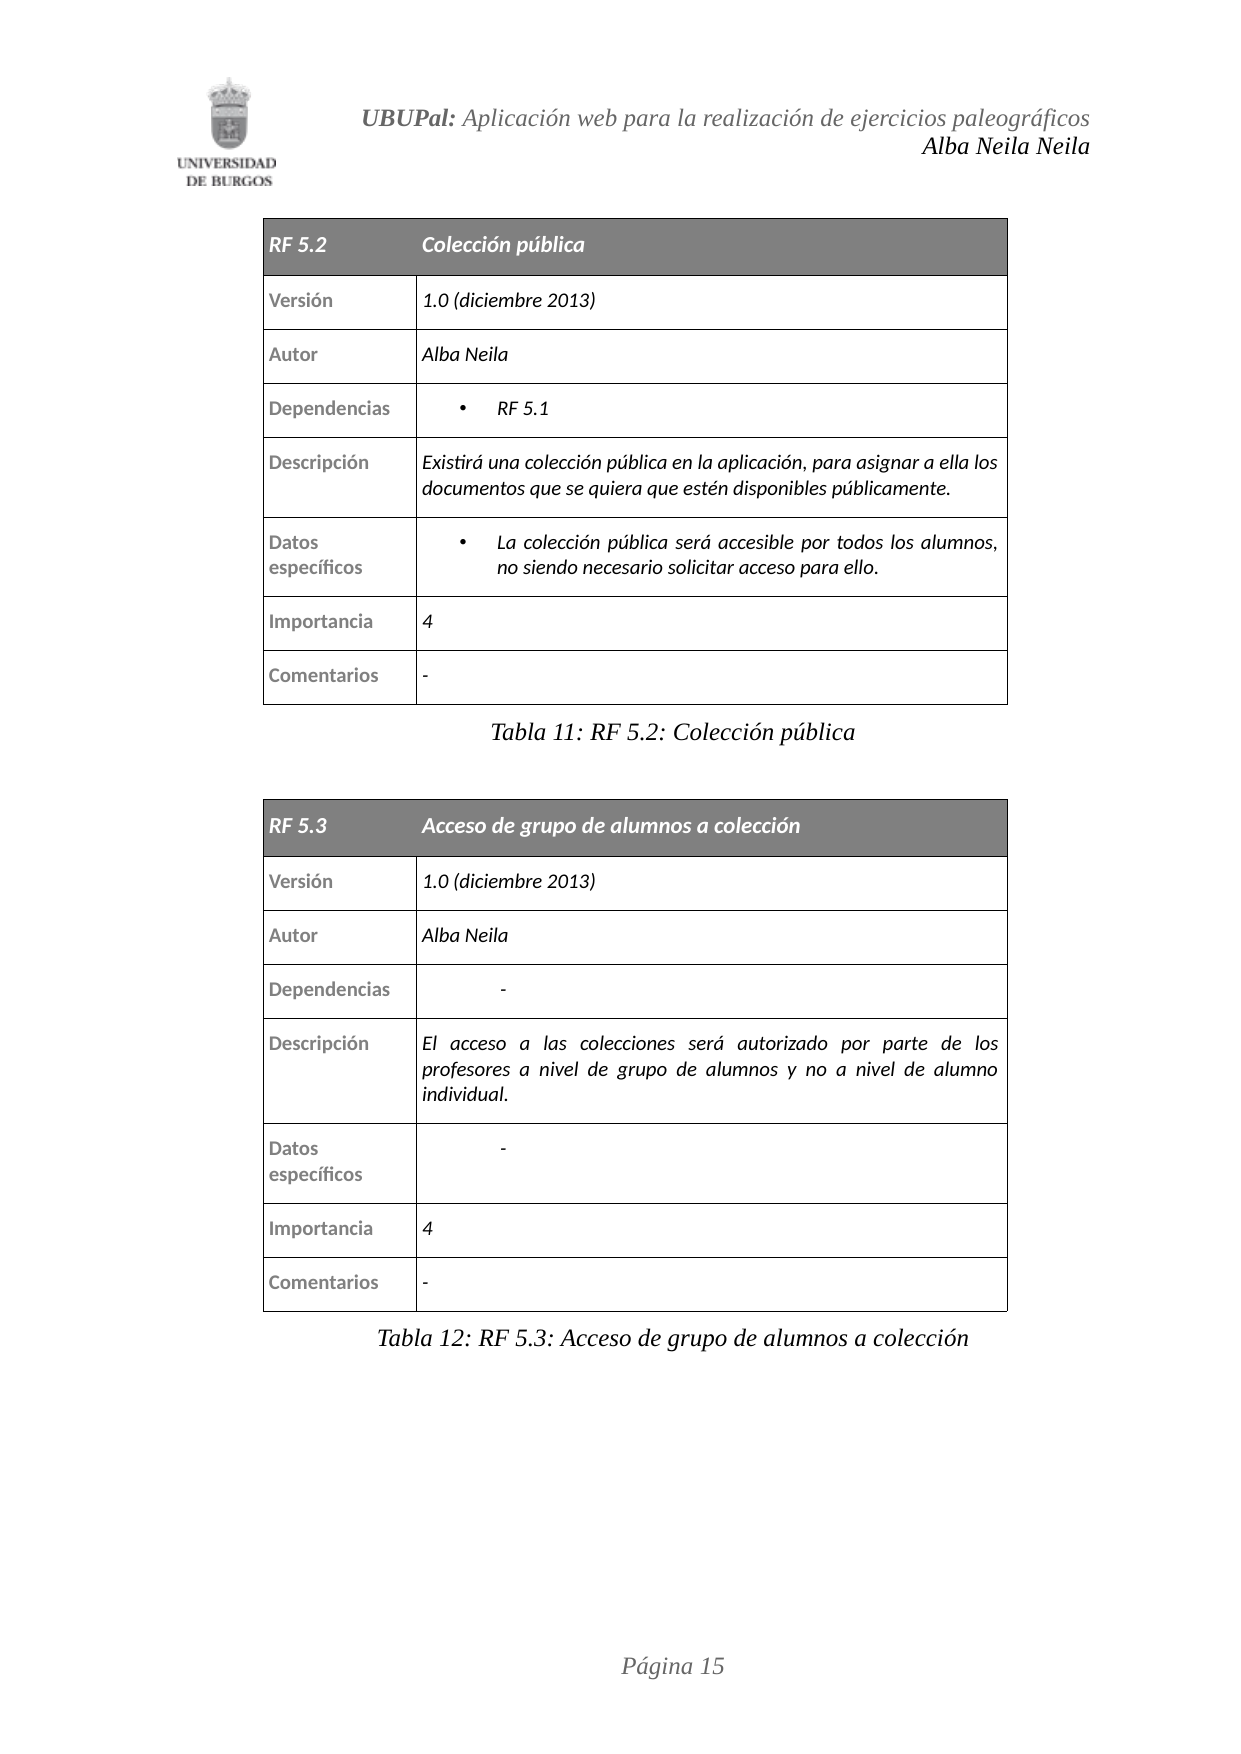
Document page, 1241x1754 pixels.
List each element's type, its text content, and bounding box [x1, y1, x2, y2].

table_cell 4 [417, 1204, 1007, 1257]
picture [177, 77, 276, 186]
table_cell Dependencias [264, 384, 416, 437]
table_cell Importancia [264, 1204, 416, 1257]
table_cell - [417, 1124, 1007, 1203]
table_cell La colección pública será accesible por todos los alumnos, no siendo necesario solicitar acceso para ello. [417, 518, 1007, 596]
table_cell Versión [264, 857, 416, 910]
table_header Acceso de grupo de alumnos a colección [416, 800, 1007, 856]
table_cell Comentarios [264, 1258, 416, 1311]
table_cell Alba Neila [417, 911, 1007, 964]
table_cell - [417, 1258, 1007, 1311]
table_header RF 5.3 [264, 800, 416, 856]
table_cell Importancia [264, 597, 416, 650]
table_cell 1.0 (diciembre 2013) [417, 276, 1007, 329]
table_cell Existirá una colección pública en la aplicación, para asignar a ella los documentos que se quiera que estén disponibles públicamente. [417, 438, 1007, 517]
table_cell Alba Neila [417, 330, 1007, 383]
table_cell Descripción [264, 1019, 416, 1123]
table_header Colección pública [416, 219, 1007, 275]
table_cell Comentarios [264, 651, 416, 704]
table_cell Versión [264, 276, 416, 329]
text Tabla : RF 5.2: Colección pública [255, 717, 1092, 746]
table_cell Dependencias [264, 965, 416, 1018]
table_cell - [417, 651, 1007, 704]
table_cell Descripción [264, 438, 416, 517]
table_cell 1.0 (diciembre 2013) [417, 857, 1007, 910]
table_header RF 5.2 [264, 219, 416, 275]
table_cell - [417, 965, 1007, 1018]
table_cell Datos específicos [264, 1124, 416, 1203]
table_cell El acceso a las colecciones será autorizado por parte de los profesores a nivel de grupo de alumnos y no a nivel de alumno individual. [417, 1019, 1007, 1123]
text Tabla : RF 5.3: Acceso de grupo de alumnos a colección [255, 1323, 1092, 1352]
table_cell Autor [264, 911, 416, 964]
table_cell Datos específicos [264, 518, 416, 596]
table_cell Autor [264, 330, 416, 383]
table_cell RF 5.1 [417, 384, 1007, 437]
table_cell 4 [417, 597, 1007, 650]
